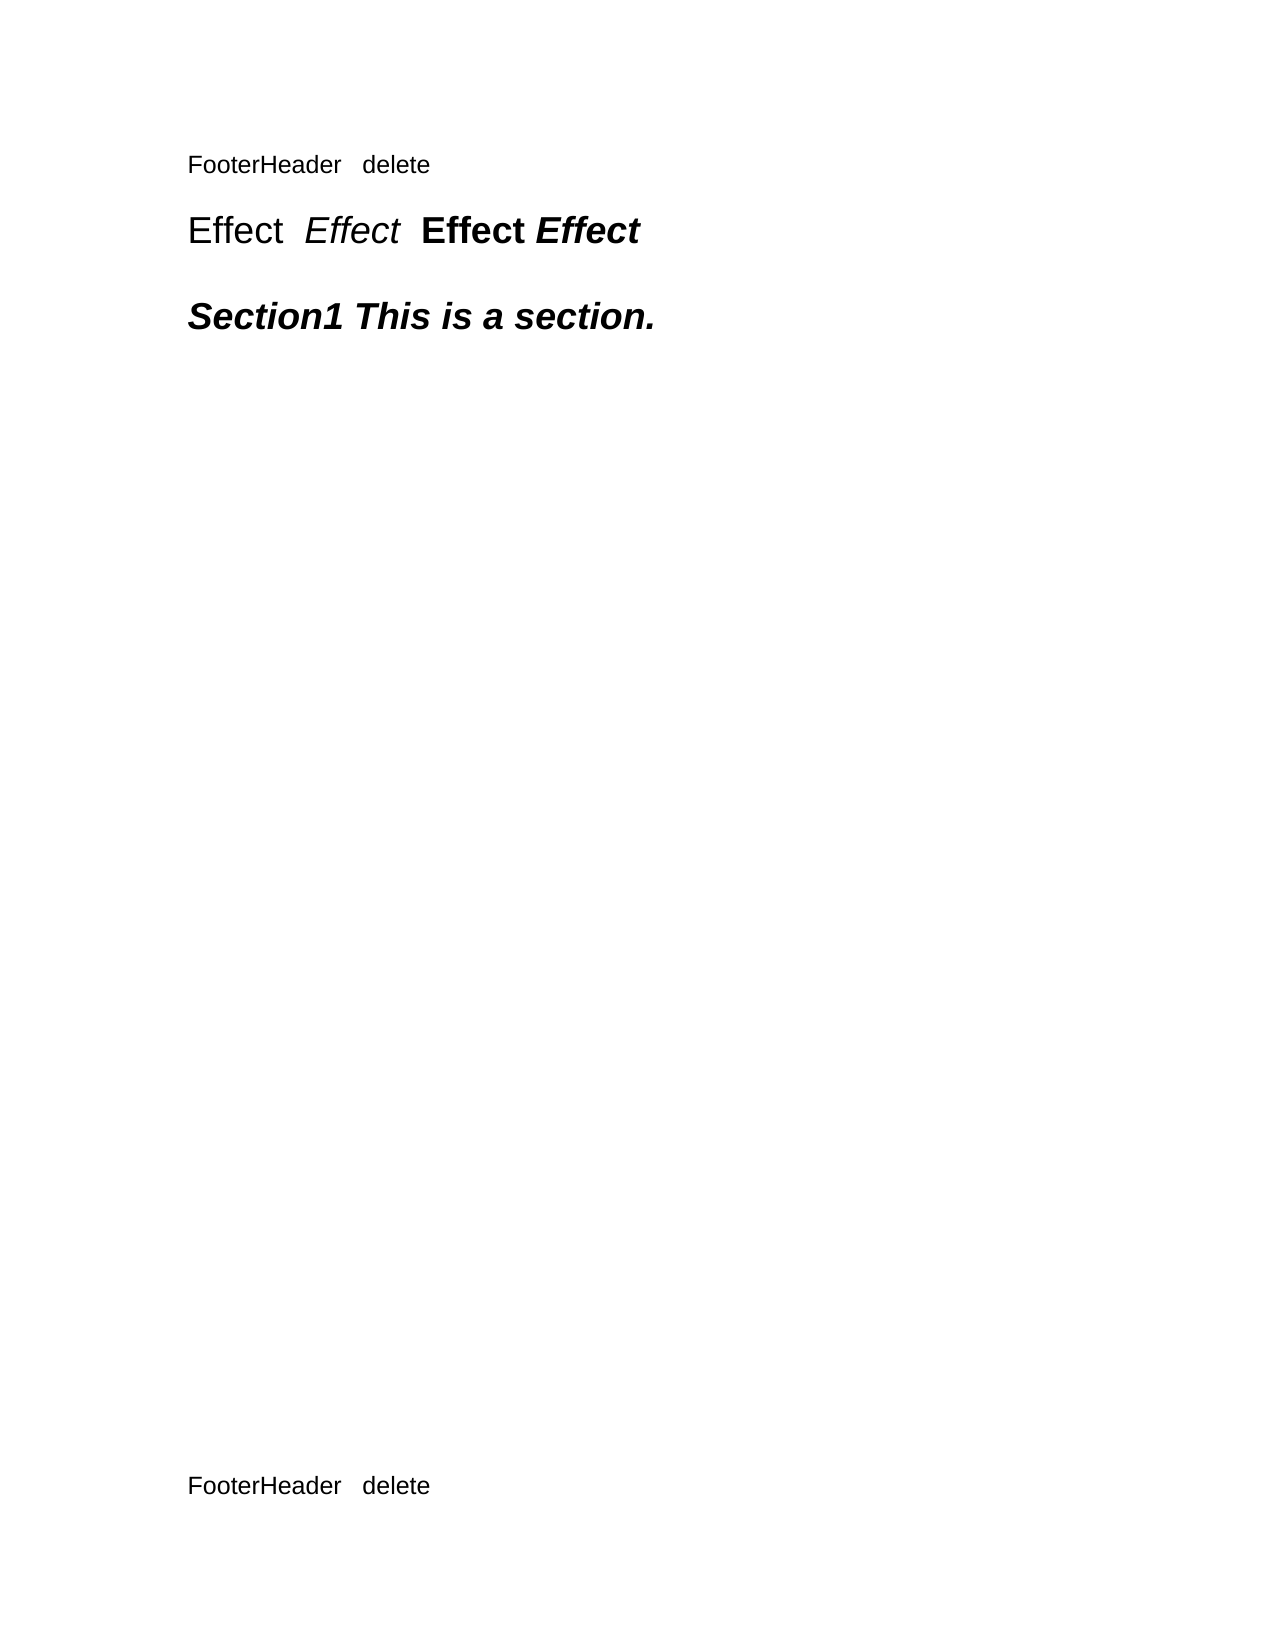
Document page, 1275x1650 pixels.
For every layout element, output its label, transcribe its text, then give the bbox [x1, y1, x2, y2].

text Effect Effect Effect Effect [187, 208, 1087, 251]
text Section1 This is a section. [187, 294, 1087, 338]
